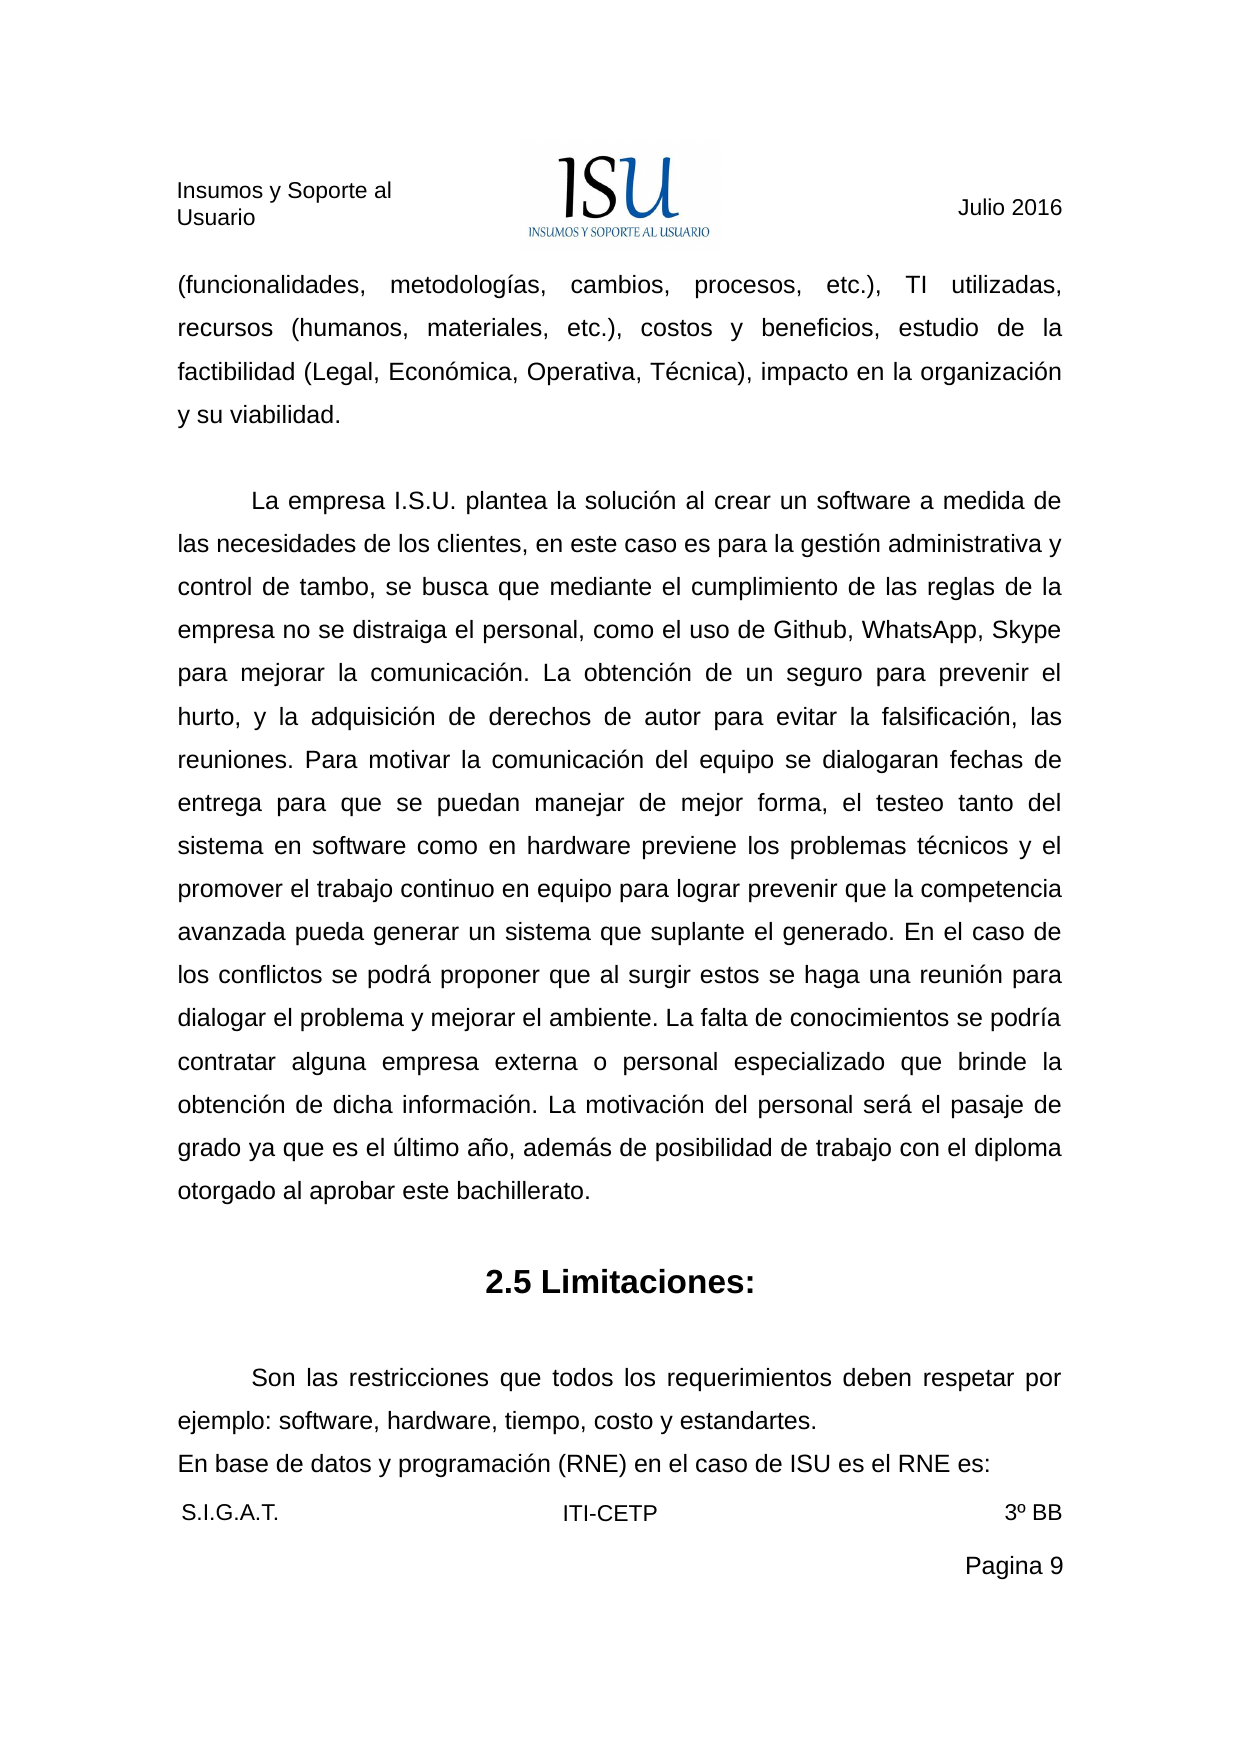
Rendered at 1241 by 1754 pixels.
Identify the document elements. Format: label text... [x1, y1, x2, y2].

text En base de datos y programación (RNE) en el caso de ISU es el RNE es: [177, 1449, 1063, 1478]
text 2.5 Limitaciones: [177, 1262, 1063, 1301]
text (funcionalidades, metodologías, cambios, procesos, etc.), TI utilizadas, recursos (humanos, materiales, etc.), costos y beneficios, estudio de la factibilidad (Legal, Económica, Operativa, Técnica), impacto en la organización y su viabilidad. [177, 270, 1063, 428]
text Son las restricciones que todos los requerimientos deben respetar por ejemplo: software, hardware, tiempo, costo y estandartes. [177, 1363, 1063, 1435]
picture [517, 138, 723, 252]
text La empresa I.S.U. plantea la solución al crear un software a medida de las necesidades de los clientes, en este caso es para la gestión administrativa y control de tambo, se busca que mediante el cumplimiento de las reglas de la empresa no se distraiga el personal, como el uso de Github, WhatsApp, Skype para mejorar la comunicación. La obtención de un seguro para prevenir el hurto, y la adquisición de derechos de autor para evitar la falsificación, las reuniones. Para motivar la comunicación del equipo se dialogaran fechas de entrega para que se puedan manejar de mejor forma, el testeo tanto del sistema en software como en hardware previene los problemas técnicos y el promover el trabajo continuo en equipo para lograr prevenir que la competencia avanzada pueda generar un sistema que suplante el generado. En el caso de los conflictos se podrá proponer que al surgir estos se haga una reunión para dialogar el problema y mejorar el ambiente. La falta de conocimientos se podría contratar alguna empresa externa o personal especializado que brinde la obtención de dicha información. La motivación del personal será el pasaje de grado ya que es el último año, además de posibilidad de trabajo con el diploma otorgado al aprobar este bachillerato. [177, 486, 1063, 1204]
